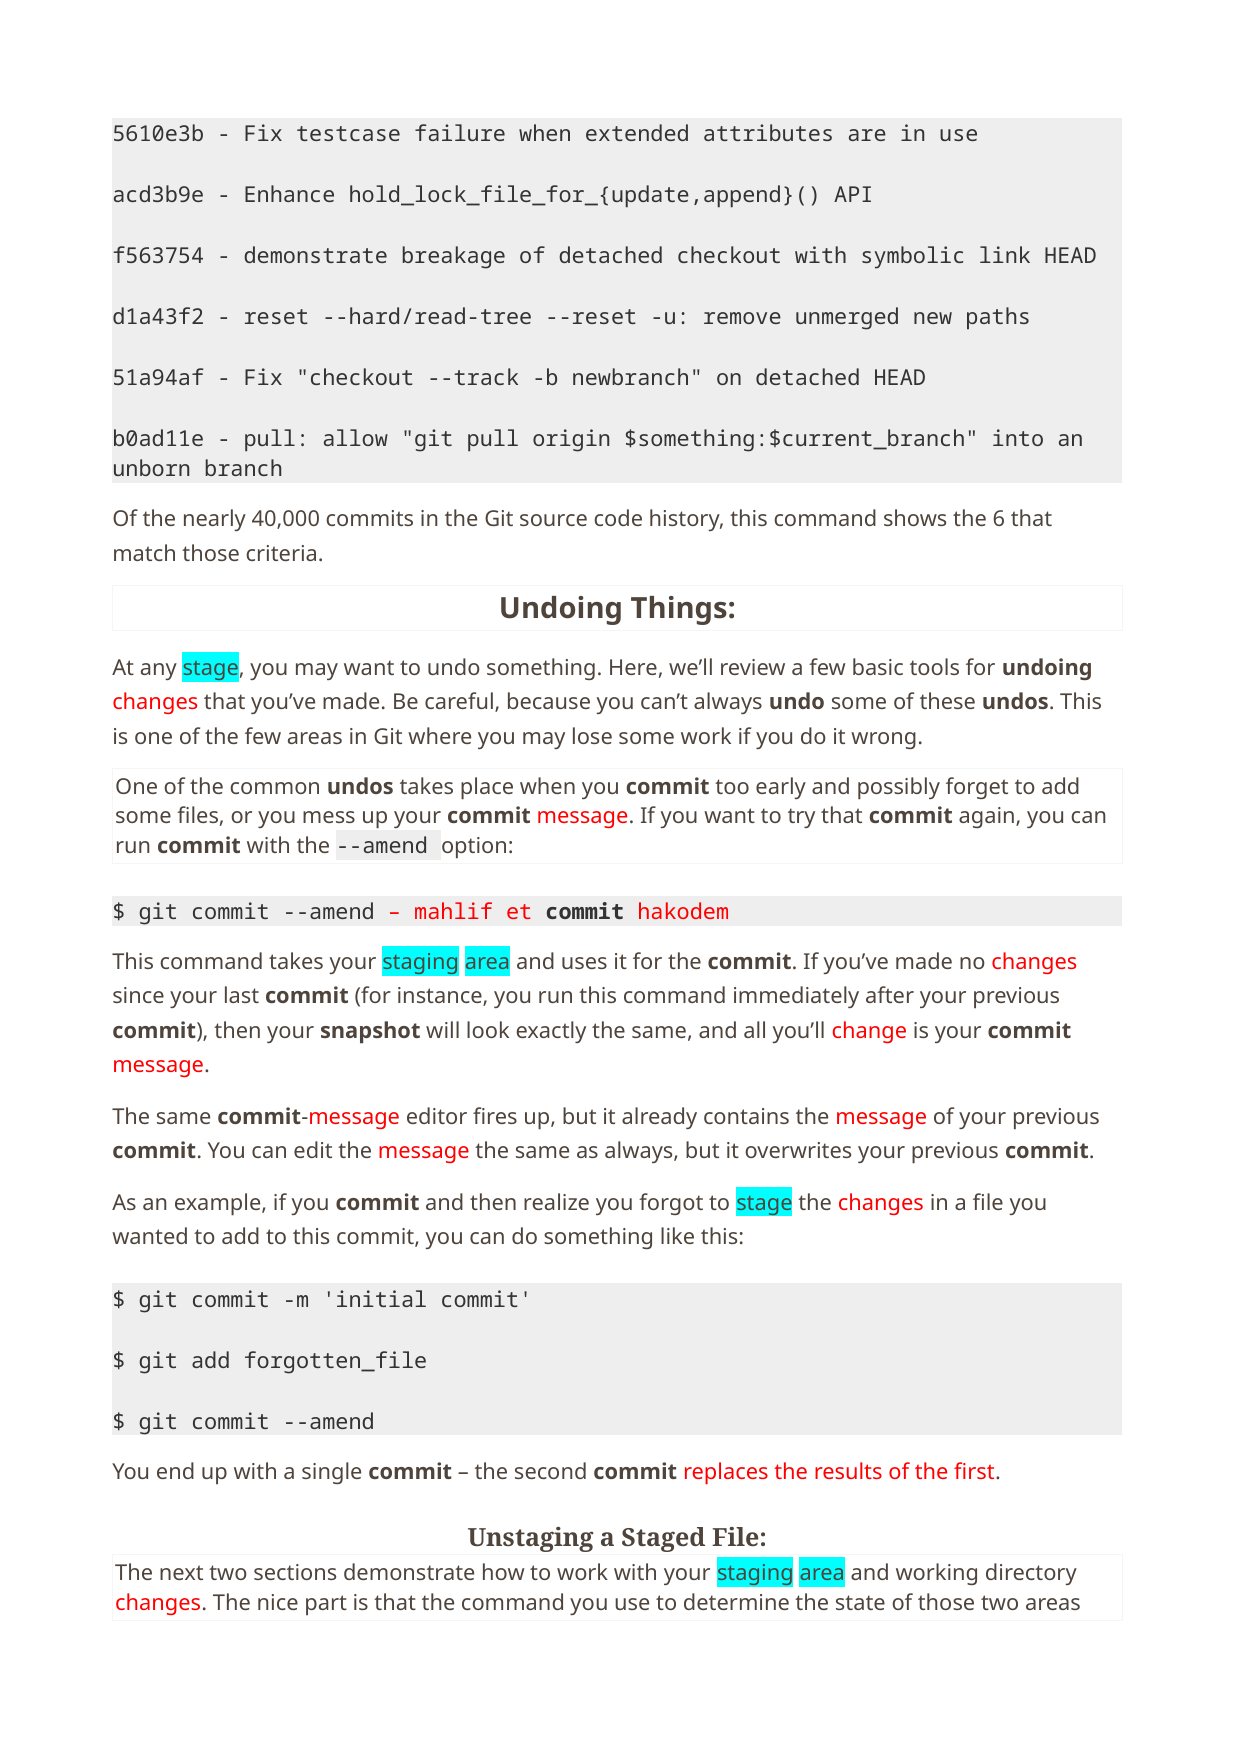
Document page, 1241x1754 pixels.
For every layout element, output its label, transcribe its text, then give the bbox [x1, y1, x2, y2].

text $ git commit --amend – mahlif et commit hakodem [112, 896, 1122, 926]
text $ git add forgotten_file [112, 1344, 1122, 1374]
text $ git commit --amend [112, 1406, 1122, 1435]
text One of the common undos takes place when you commit too early and possibly forget to add some files, or you mess up your commit message. If you want to try that commit again, you can run commit with the --amend option: [113, 769, 1122, 863]
subtitle Unstaging a Staged File: [112, 1503, 1122, 1554]
text $ git commit -m 'initial commit' [112, 1283, 1122, 1313]
text Of the nearly 40,000 commits in the Git source code history, this command shows the 6 that match those criteria. [112, 498, 1122, 567]
text You end up with a single commit – the second commit replaces the results of the first. [112, 1451, 1122, 1485]
text As an example, if you commit and then realize you forgot to stage the changes in a file you wanted to add to this commit, you can do something like this: [112, 1182, 1122, 1251]
text The next two sections demonstrate how to work with your staging area and working directory changes. The nice part is that the command you use to determine the state of those two areas [113, 1555, 1122, 1620]
text b0ad11e - pull: allow "git pull origin $something:$current_branch" into an unborn branch [112, 423, 1122, 483]
text 5610e3b - Fix testcase failure when extended attributes are in use [112, 118, 1122, 148]
text The same commit-message editor fires up, but it already contains the message of your previous commit. You can edit the message the same as always, but it overwrites your previous commit. [112, 1096, 1122, 1165]
text This command takes your staging area and uses it for the commit. If you’ve made no changes since your last commit (for instance, you run this command immediately after your previous commit), then your snapshot will look exactly the same, and all you’ll change is your commit message. [112, 941, 1122, 1079]
text At any stage, you may want to undo something. Here, we’ll review a few basic tools for undoing changes that you’ve made. Be careful, because you can’t always undo some of these undos. This is one of the few areas in Git where you may lose some work if you do it wrong. [112, 647, 1122, 751]
text f563754 - demonstrate breakage of detached checkout with symbolic link HEAD [112, 240, 1122, 270]
text d1a43f2 - reset --hard/read-tree --reset -u: remove unmerged new paths [112, 301, 1122, 331]
subtitle Undoing Things: [113, 586, 1122, 630]
text acd3b9e - Enhance hold_lock_file_for_{update,append}() API [112, 179, 1122, 209]
text 51a94af - Fix "checkout --track -b newbranch" on detached HEAD [112, 362, 1122, 392]
